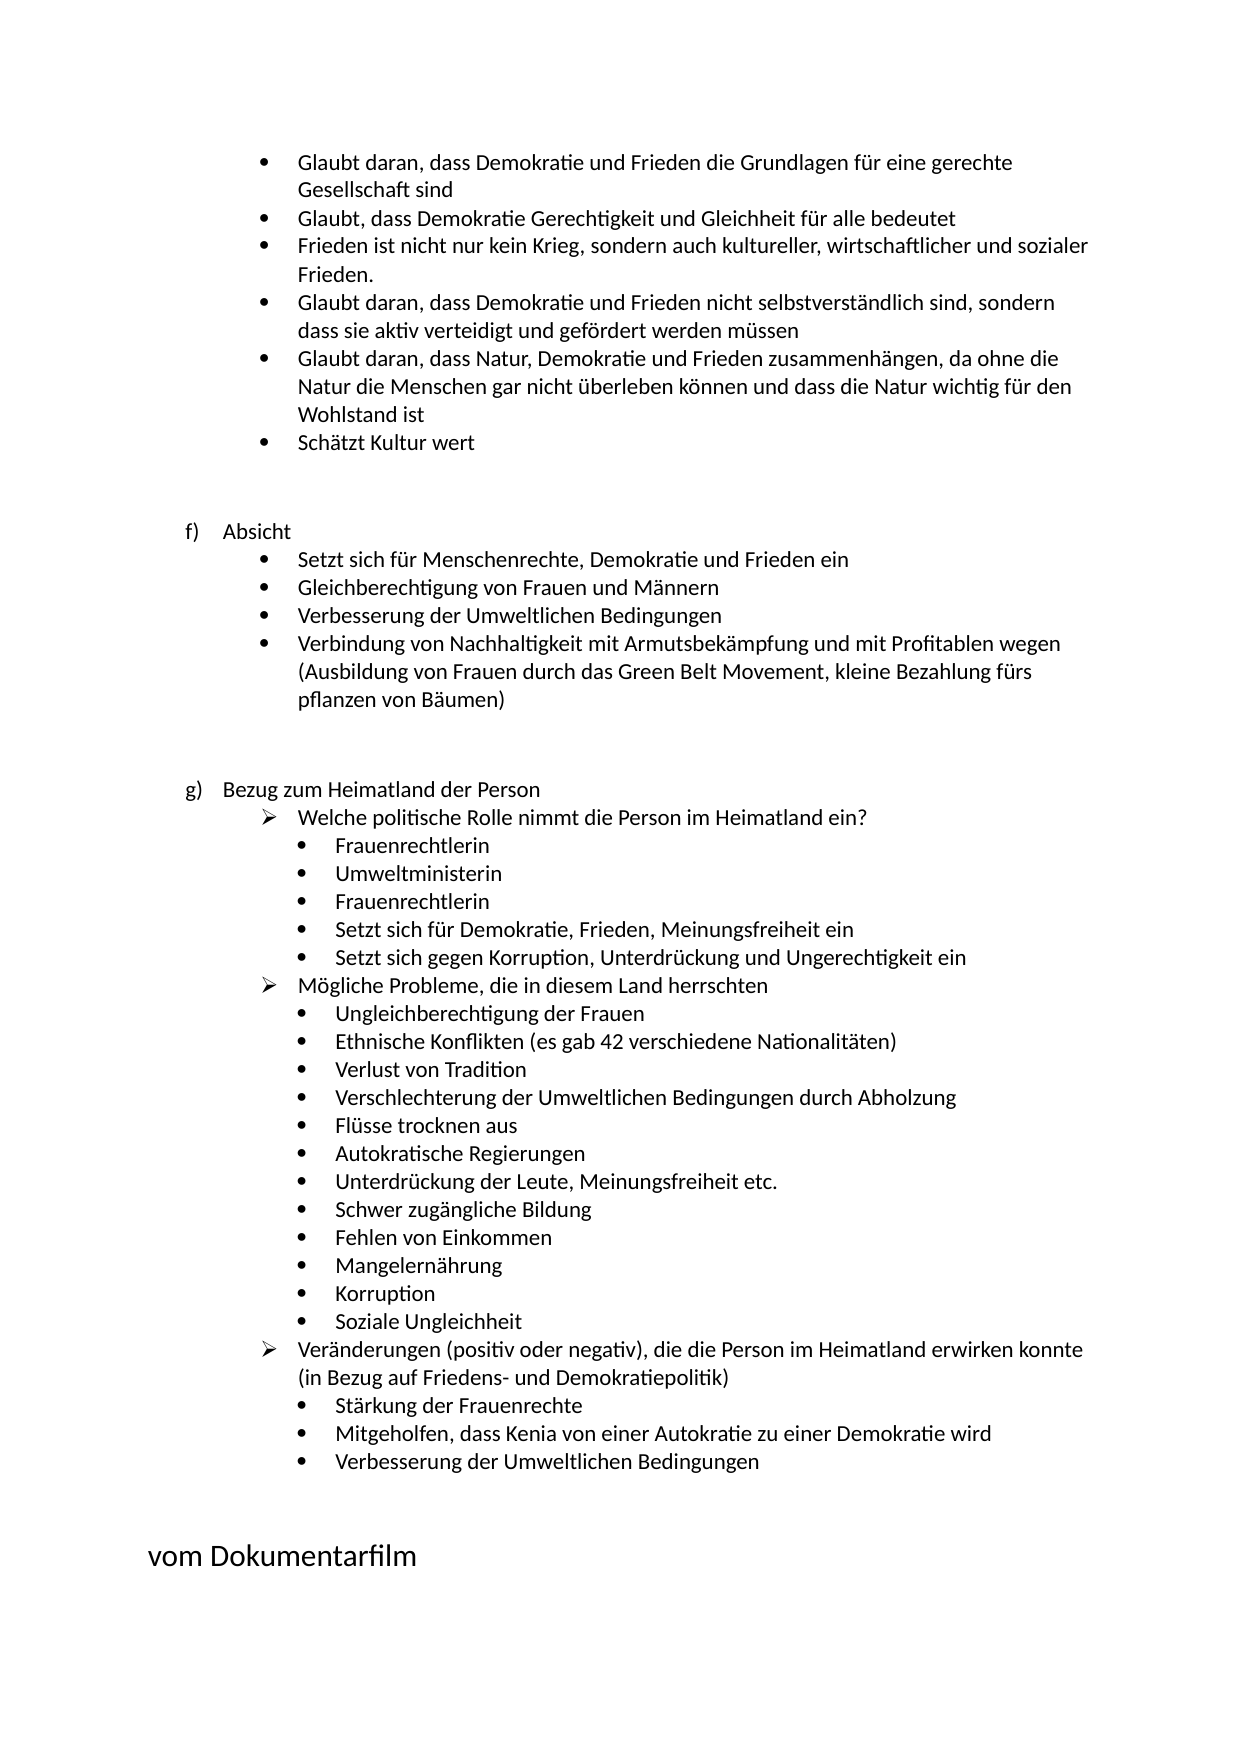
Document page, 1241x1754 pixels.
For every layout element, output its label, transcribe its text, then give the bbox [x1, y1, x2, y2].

list Glaubt daran, dass Demokratie und Frieden die Grundlagen für eine gerechte Gesellschaft sind [260, 148, 1093, 204]
list Glaubt daran, dass Demokratie und Frieden nicht selbstverständlich sind, sondern dass sie aktiv verteidigt und gefördert werden müssen [260, 288, 1093, 344]
list Verlust von Tradition [298, 1055, 1093, 1083]
list Gleichberechtigung von Frauen und Männern [260, 573, 1093, 601]
list Welche politische Rolle nimmt die Person im Heimatland ein? [260, 803, 1093, 831]
list Glaubt, dass Demokratie Gerechtigkeit und Gleichheit für alle bedeutet [260, 204, 1093, 232]
list Absicht [185, 517, 1093, 545]
list Verbesserung der Umweltlichen Bedingungen [260, 601, 1093, 629]
list Flüsse trocknen aus [298, 1111, 1093, 1139]
list Mangelernährung [298, 1251, 1093, 1279]
list Fehlen von Einkommen [298, 1223, 1093, 1251]
list Umweltministerin [298, 859, 1093, 887]
list Veränderungen (positiv oder negativ), die die Person im Heimatland erwirken konnte (in Bezug auf Friedens- und Demokratiepolitik) [260, 1335, 1093, 1391]
list Korruption [298, 1279, 1093, 1307]
list Verschlechterung der Umweltlichen Bedingungen durch Abholzung [298, 1083, 1093, 1111]
list Schätzt Kultur wert [260, 428, 1093, 456]
text vom Dokumentarfilm [148, 1537, 1093, 1575]
list Schwer zugängliche Bildung [298, 1195, 1093, 1223]
list Soziale Ungleichheit [298, 1307, 1093, 1335]
list Frauenrechtlerin [298, 831, 1093, 859]
list Autokratische Regierungen [298, 1139, 1093, 1167]
list Verbindung von Nachhaltigkeit mit Armutsbekämpfung und mit Profitablen wegen (Ausbildung von Frauen durch das Green Belt Movement, kleine Bezahlung fürs pflanzen von Bäumen) [260, 629, 1093, 713]
list Ungleichberechtigung der Frauen [298, 999, 1093, 1027]
list Stärkung der Frauenrechte [298, 1391, 1093, 1419]
list Frauenrechtlerin [298, 887, 1093, 915]
list Setzt sich gegen Korruption, Unterdrückung und Ungerechtigkeit ein [298, 943, 1093, 971]
list Setzt sich für Menschenrechte, Demokratie und Frieden ein [260, 545, 1093, 573]
list Frieden ist nicht nur kein Krieg, sondern auch kultureller, wirtschaftlicher und sozialer Frieden. [260, 232, 1093, 288]
list Mögliche Probleme, die in diesem Land herrschten [260, 971, 1093, 999]
list Mitgeholfen, dass Kenia von einer Autokratie zu einer Demokratie wird [298, 1419, 1093, 1447]
list Glaubt daran, dass Natur, Demokratie und Frieden zusammenhängen, da ohne die Natur die Menschen gar nicht überleben können und dass die Natur wichtig für den Wohlstand ist [260, 344, 1093, 428]
list Verbesserung der Umweltlichen Bedingungen [298, 1447, 1093, 1475]
list Ethnische Konflikten (es gab 42 verschiedene Nationalitäten) [298, 1027, 1093, 1055]
list Setzt sich für Demokratie, Frieden, Meinungsfreiheit ein [298, 915, 1093, 943]
list Unterdrückung der Leute, Meinungsfreiheit etc. [298, 1167, 1093, 1195]
list Bezug zum Heimatland der Person [185, 775, 1093, 803]
